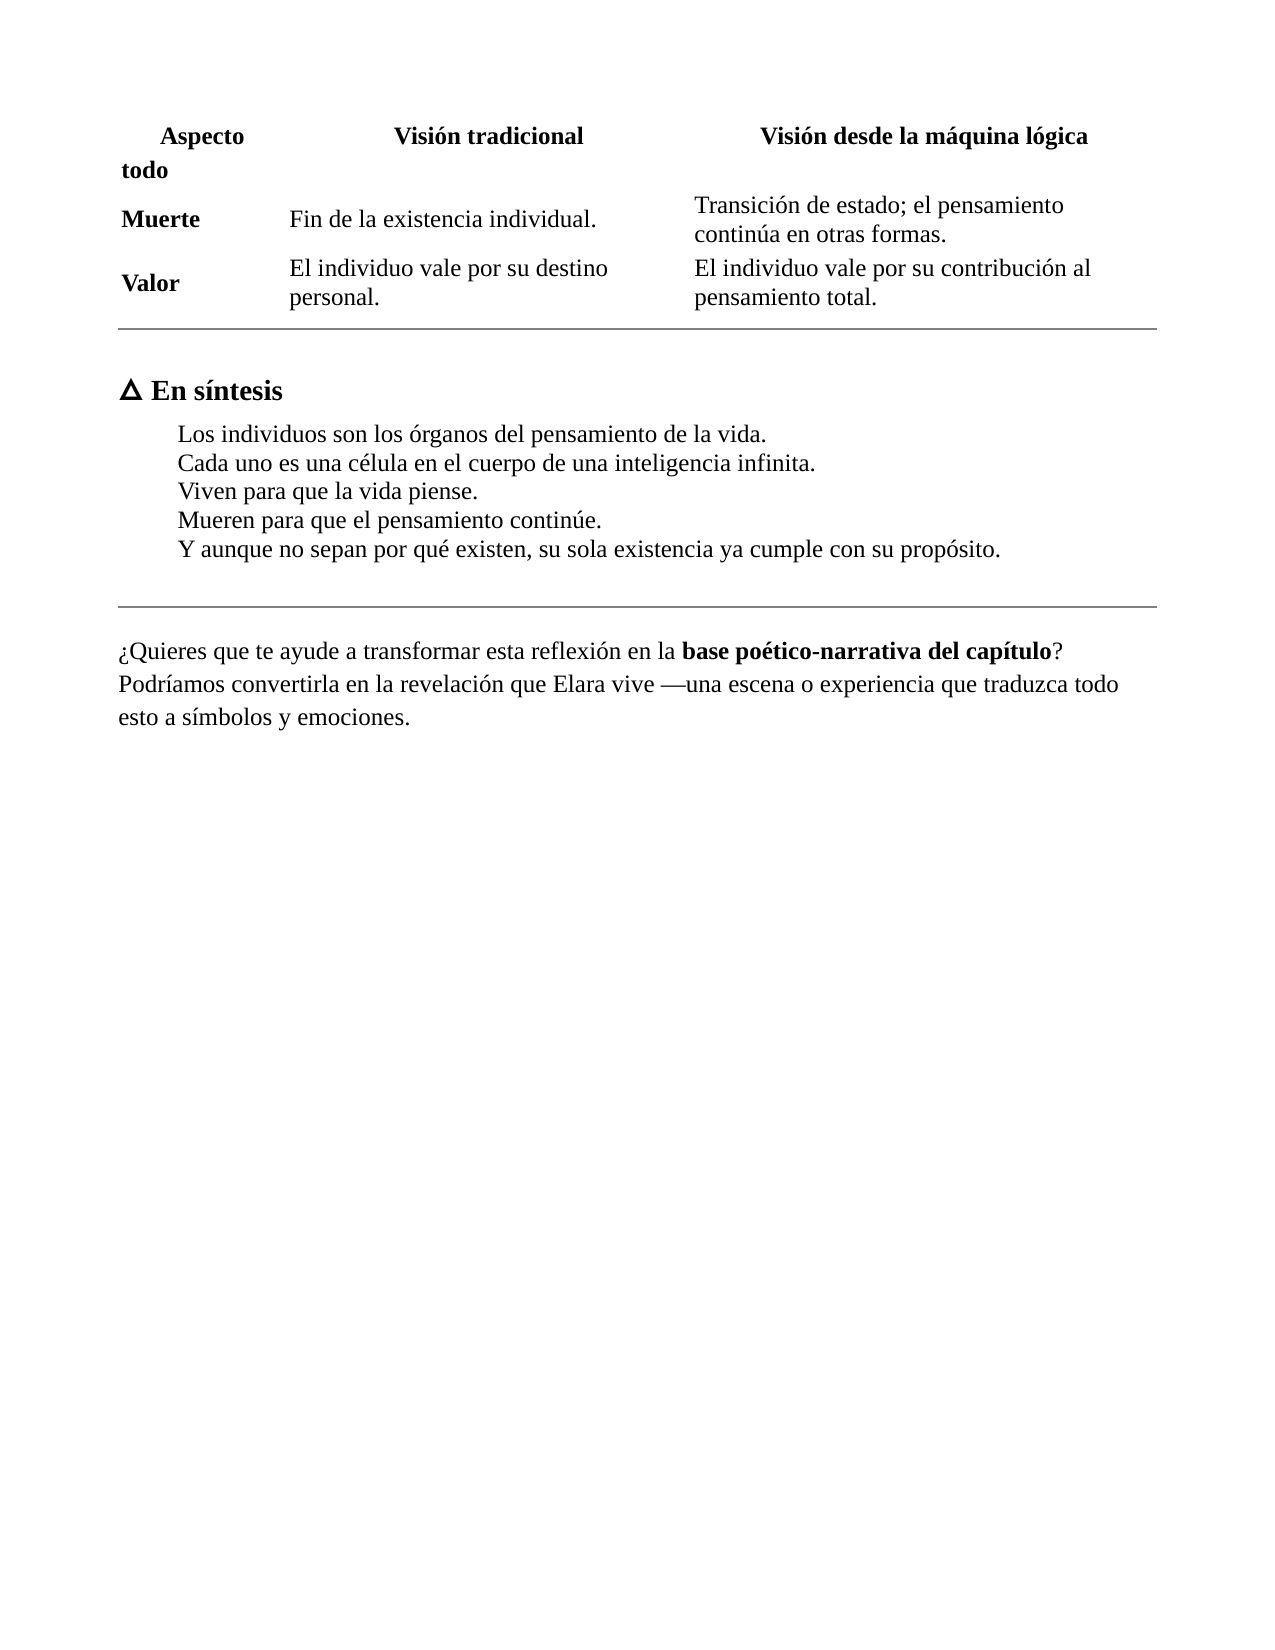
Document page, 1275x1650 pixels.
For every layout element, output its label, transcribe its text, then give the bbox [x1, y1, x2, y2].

table_header Aspecto [118, 118, 286, 153]
table_cell Fin de la existencia individual. [286, 187, 691, 251]
table_header Visión tradicional [286, 118, 691, 153]
text Los individuos son los órganos del pensamiento de la vida. Cada uno es una célula en el cuerpo de una inteligencia infinita. Viven para que la vida piense. Mueren para que el pensamiento continúe. Y aunque no sepan por qué existen, su sola existencia ya cumple con su propósito. [177, 419, 1098, 563]
table_cell El individuo vale por su destino personal. [286, 251, 691, 314]
table_cell Muerte [118, 187, 286, 251]
text ¿Quieres que te ayude a transformar esta reflexión en la base poético-narrativa del capítulo? Podríamos convertirla en la revelación que Elara vive —una escena o experiencia que traduzca todo esto a símbolos y emociones. [118, 636, 1157, 731]
table_cell [286, 153, 691, 187]
table_cell [691, 153, 1157, 187]
table_cell Valor [118, 251, 286, 314]
table_header Visión desde la máquina lógica [691, 118, 1157, 153]
table_cell todo [118, 153, 286, 187]
table_cell El individuo vale por su contribución al pensamiento total. [691, 251, 1157, 314]
table_cell Transición de estado; el pensamiento continúa en otras formas. [691, 187, 1157, 251]
subtitle 🜂 En síntesis [118, 373, 1157, 406]
